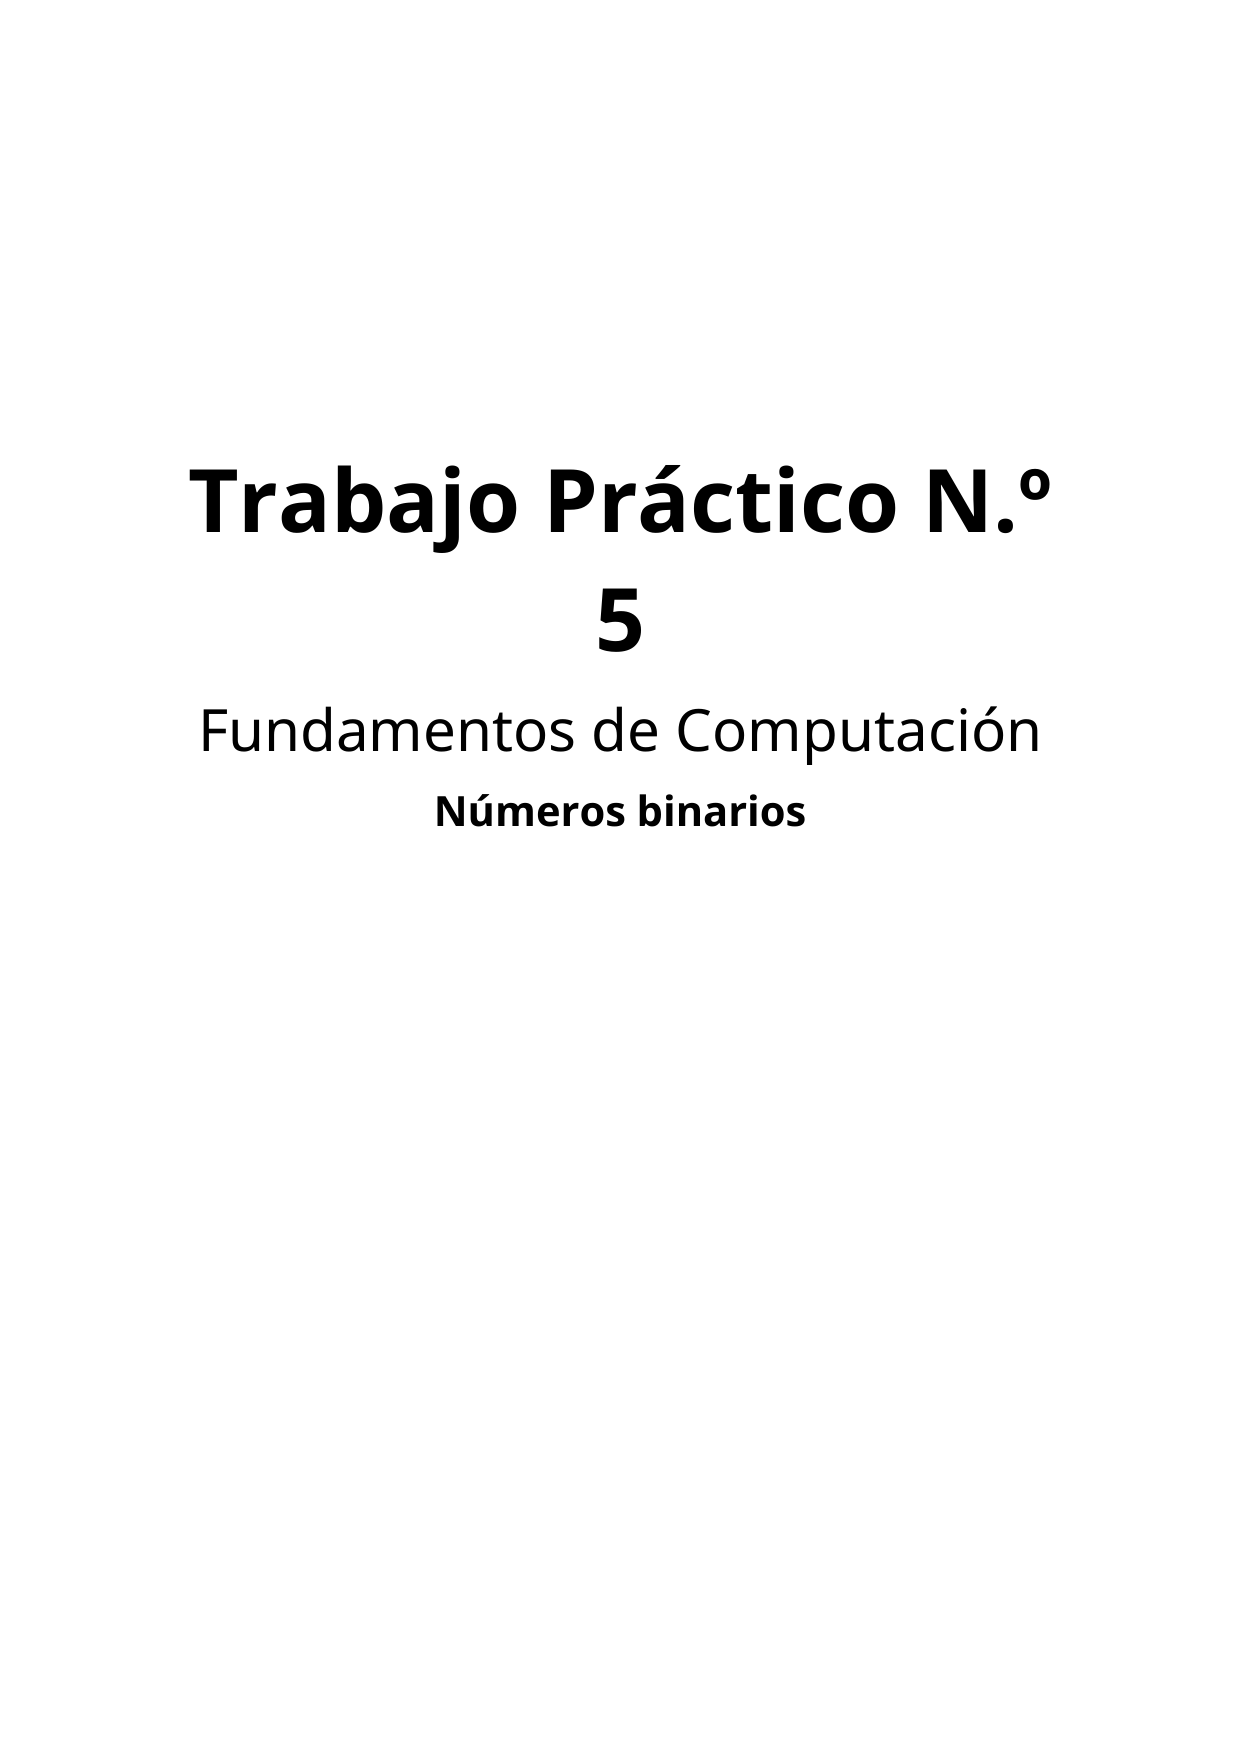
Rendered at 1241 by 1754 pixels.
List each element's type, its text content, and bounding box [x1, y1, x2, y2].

title Trabajo Práctico N.º 5 [177, 439, 1063, 677]
subtitle Fundamentos de Computación [177, 689, 1063, 769]
text Números binarios [177, 781, 1063, 838]
